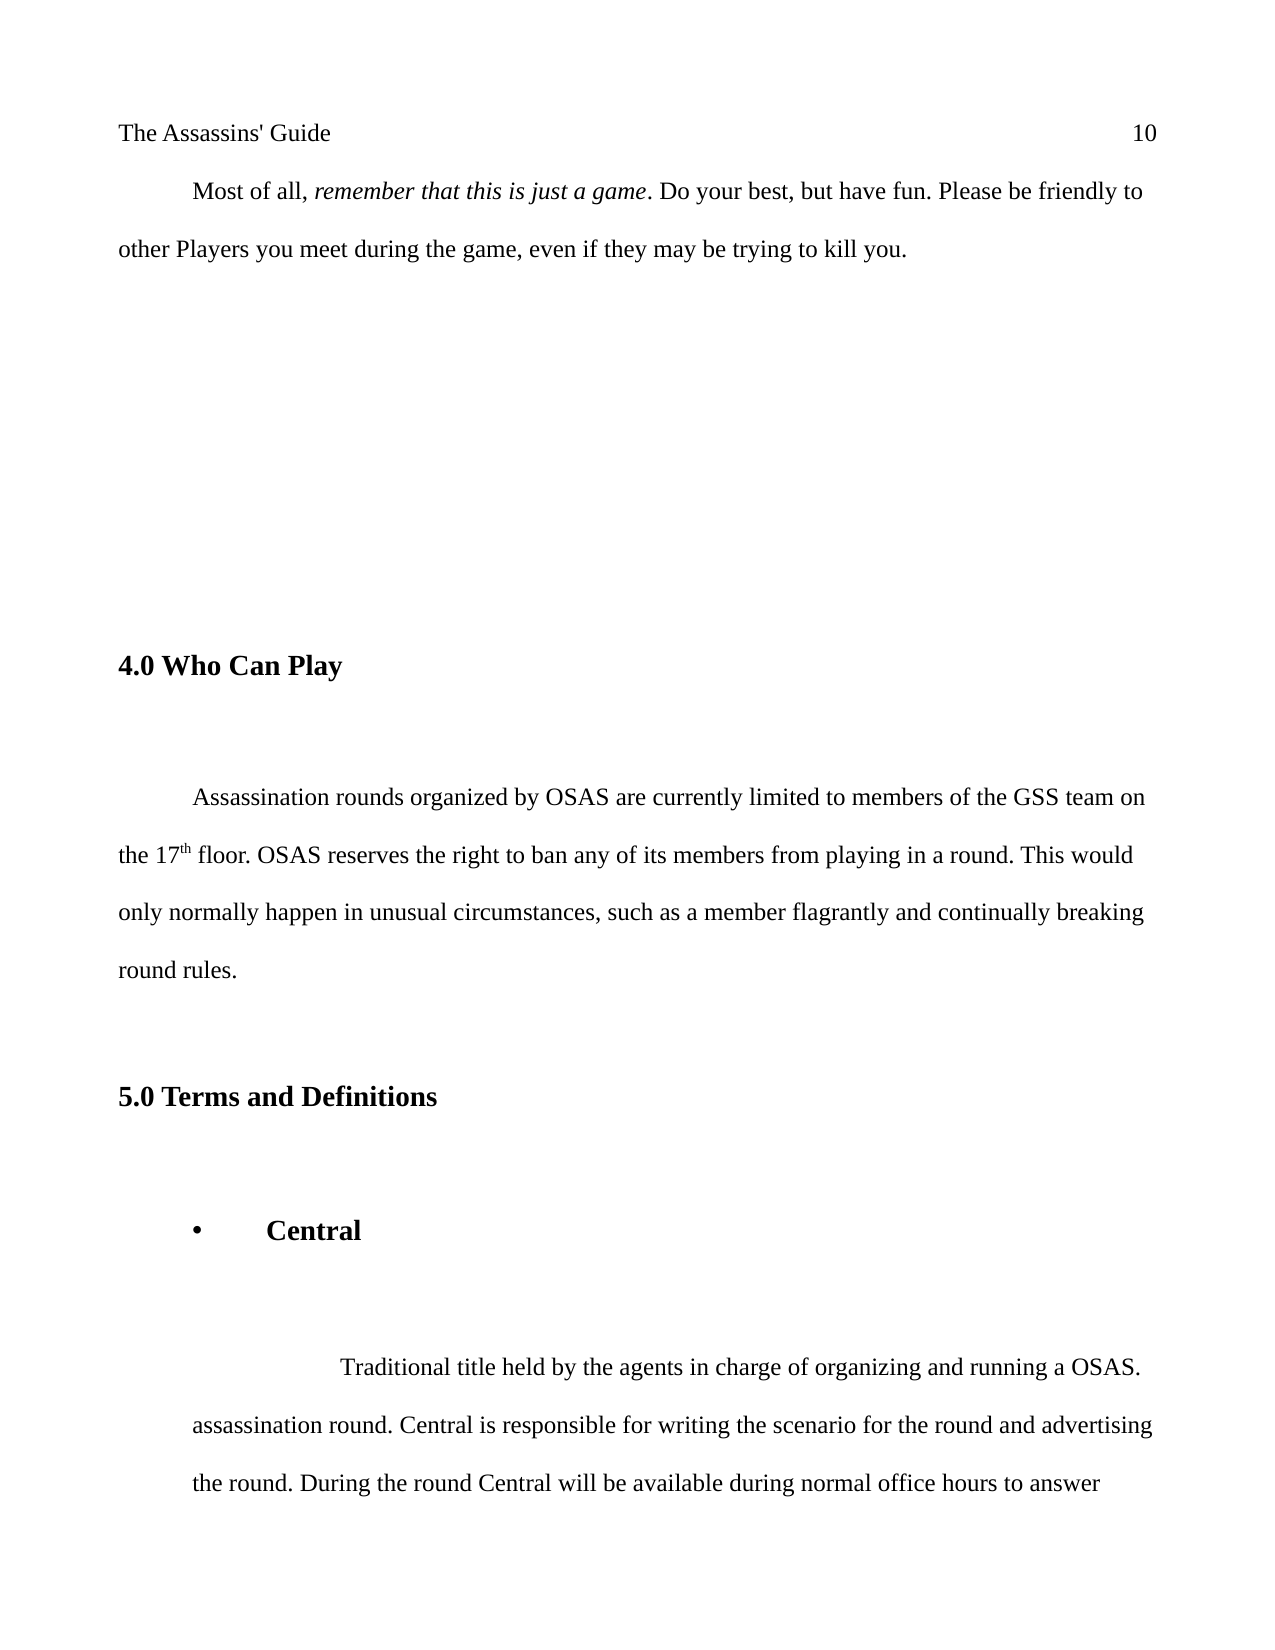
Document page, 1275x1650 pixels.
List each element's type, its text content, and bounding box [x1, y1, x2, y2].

list Traditional title held by the agents in charge of organizing and running a OSAS. assassination round. Central is responsible for writing the scenario for the round and advertising the round. During the round Central will be available during normal office hours to answer [192, 1348, 1157, 1496]
list 5.0 Terms and Definitions [118, 1079, 1157, 1113]
list 4.0 Who Can Play [118, 648, 1157, 682]
list Assassination rounds organized by OSAS are currently limited to members of the GSS team on the 17th floor. OSAS reserves the right to ban any of its members from playing in a round. This would only normally happen in unusual circumstances, such as a member flagrantly and continually breaking round rules. [118, 782, 1157, 983]
text Most of all, remember that this is just a game. Do your best, but have fun. Please be friendly to other Players you meet during the game, even if they may be trying to kill you. [118, 176, 1157, 263]
list Central [192, 1213, 1157, 1247]
